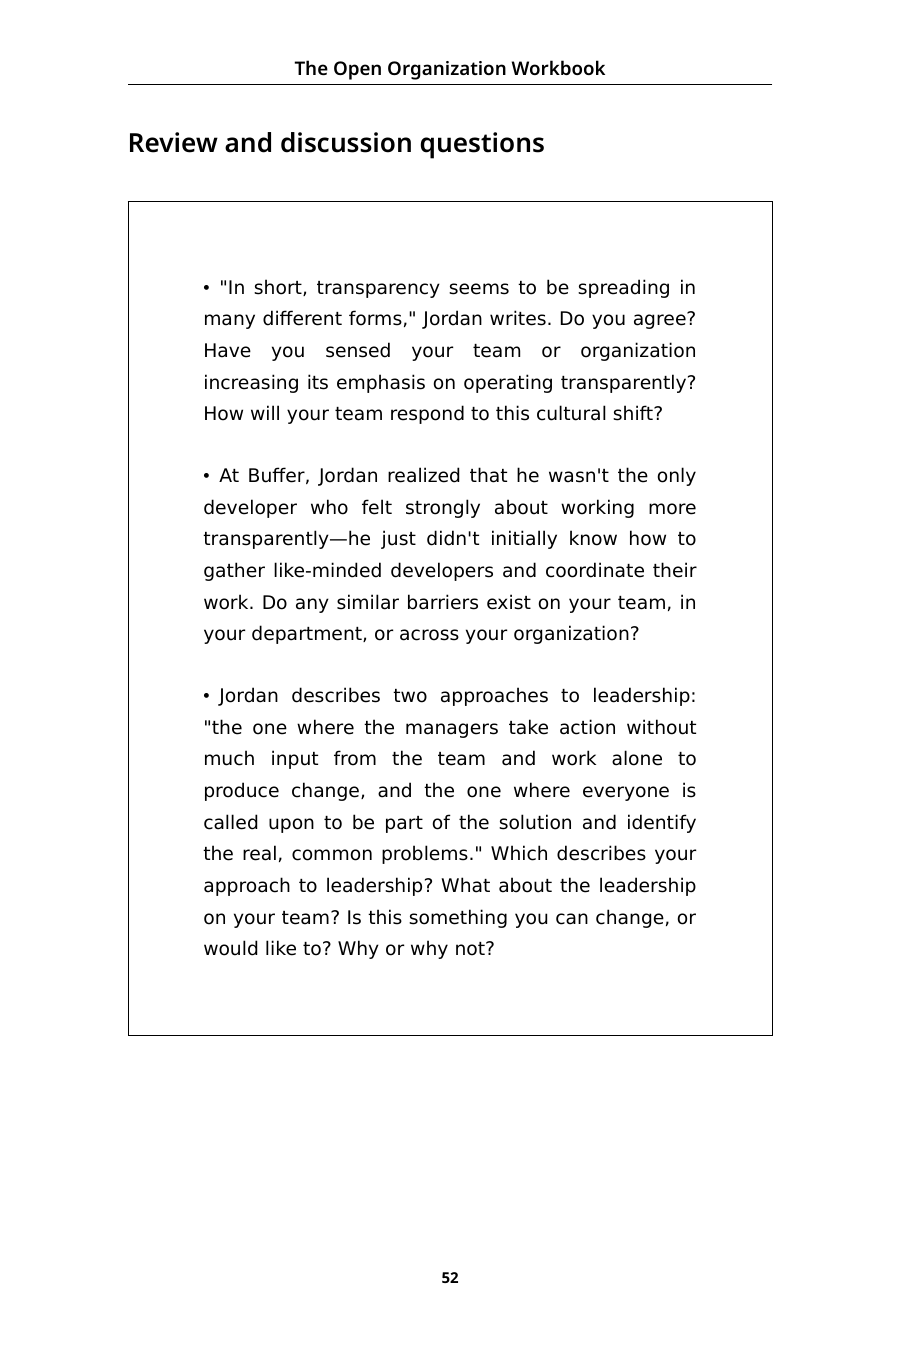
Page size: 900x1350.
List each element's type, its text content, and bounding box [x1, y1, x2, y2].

subtitle Review and discussion questions [127, 128, 772, 159]
list Jordan describes two approaches to leadership: "the one where the managers take action without much input from the team and work alone to produce change, and the one where everyone is called upon to be part of the solution and identify the real, common problems." Which describes your approach to leadership? What about the leadership on your team? Is this something you can change, or would like to? Why or why not? [129, 609, 772, 1035]
list At Buffer, Jordan realized that he wasn't the only developer who felt strongly about working more transparently—he just didn't initially know how to gather like-minded developers and coordinate their work. Do any similar barriers exist on your team, in your department, or across your organization? [129, 389, 772, 609]
list "In short, transparency seems to be spreading in many different forms," Jordan writes. Do you agree? Have you sensed your team or organization increasing its emphasis on operating transparently? How will your team respond to this cultural shift? [129, 202, 772, 389]
